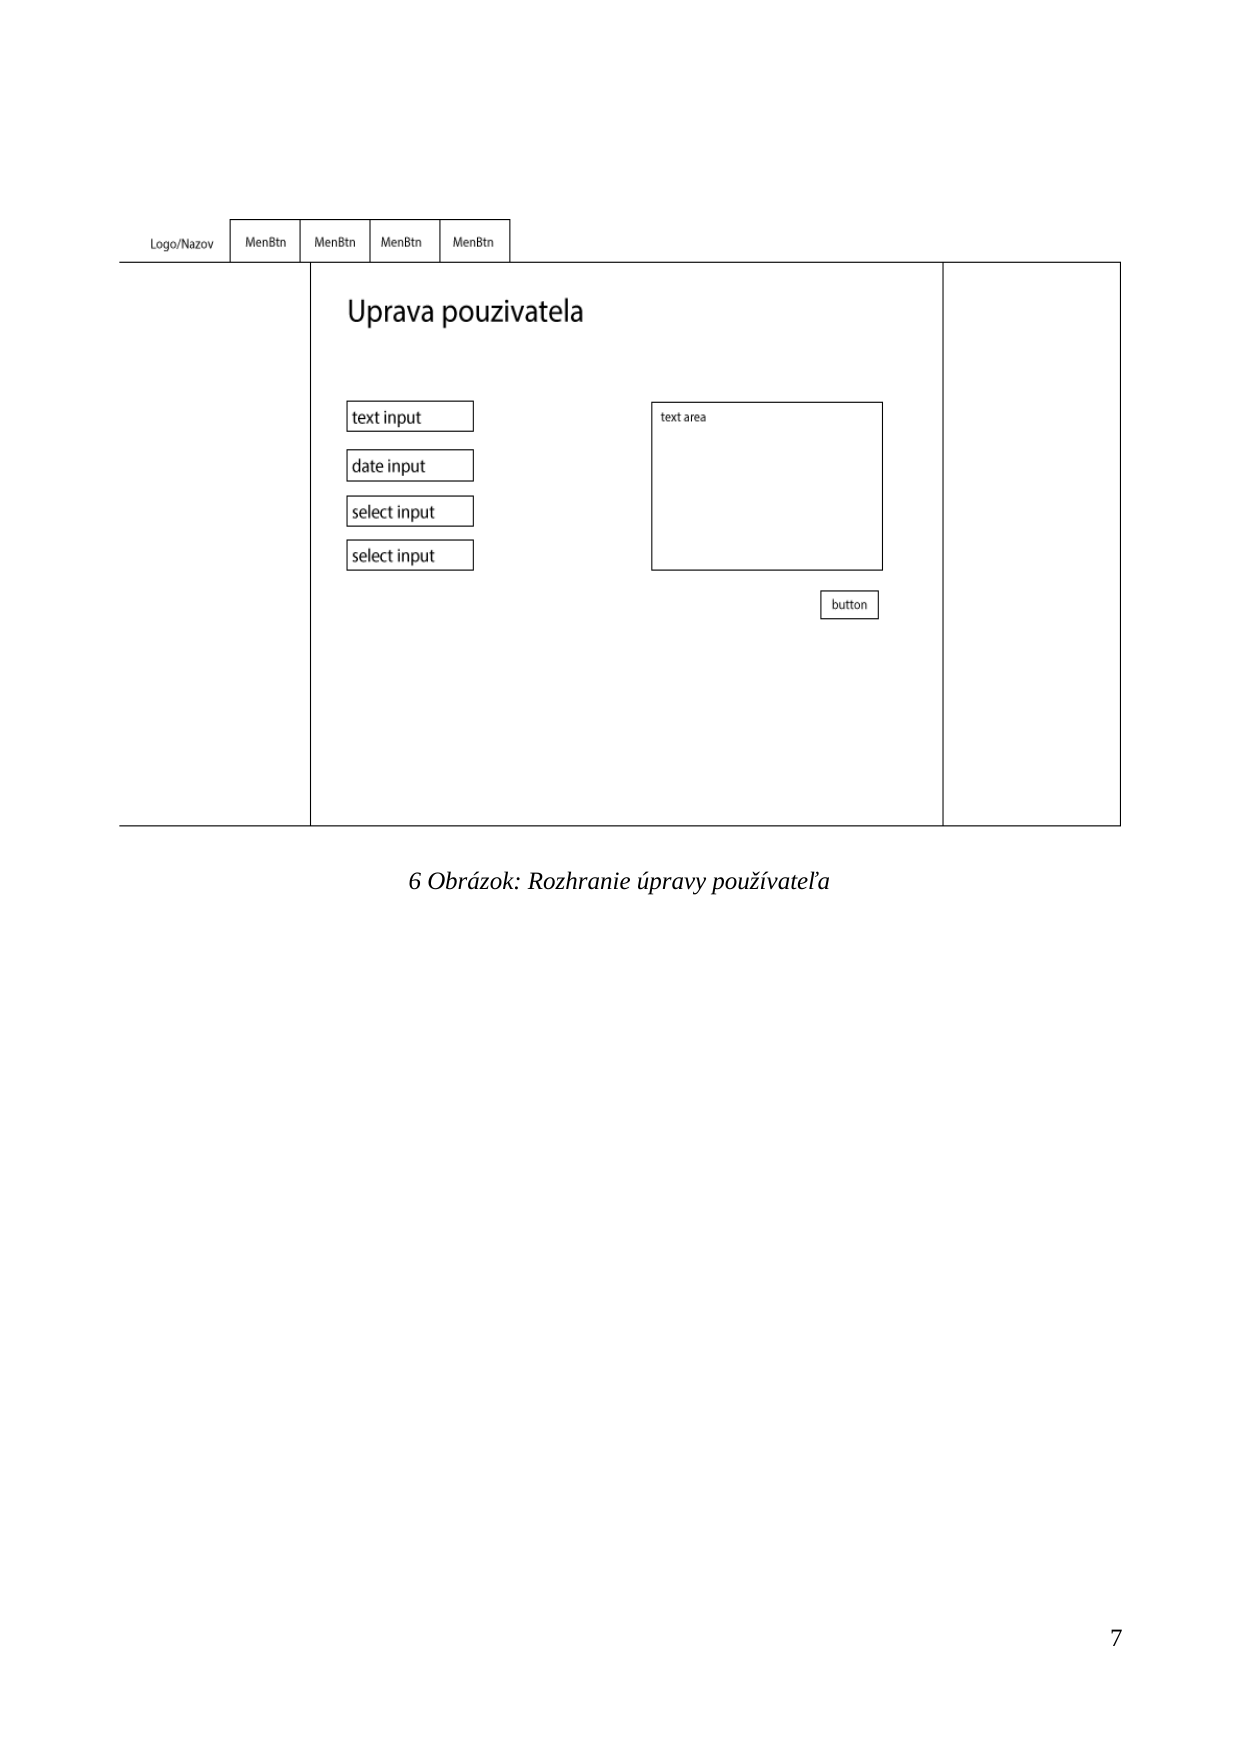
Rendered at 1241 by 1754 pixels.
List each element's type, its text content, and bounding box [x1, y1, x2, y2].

text 6 Obrázok: Rozhranie úpravy používateľa [118, 42, 1122, 895]
